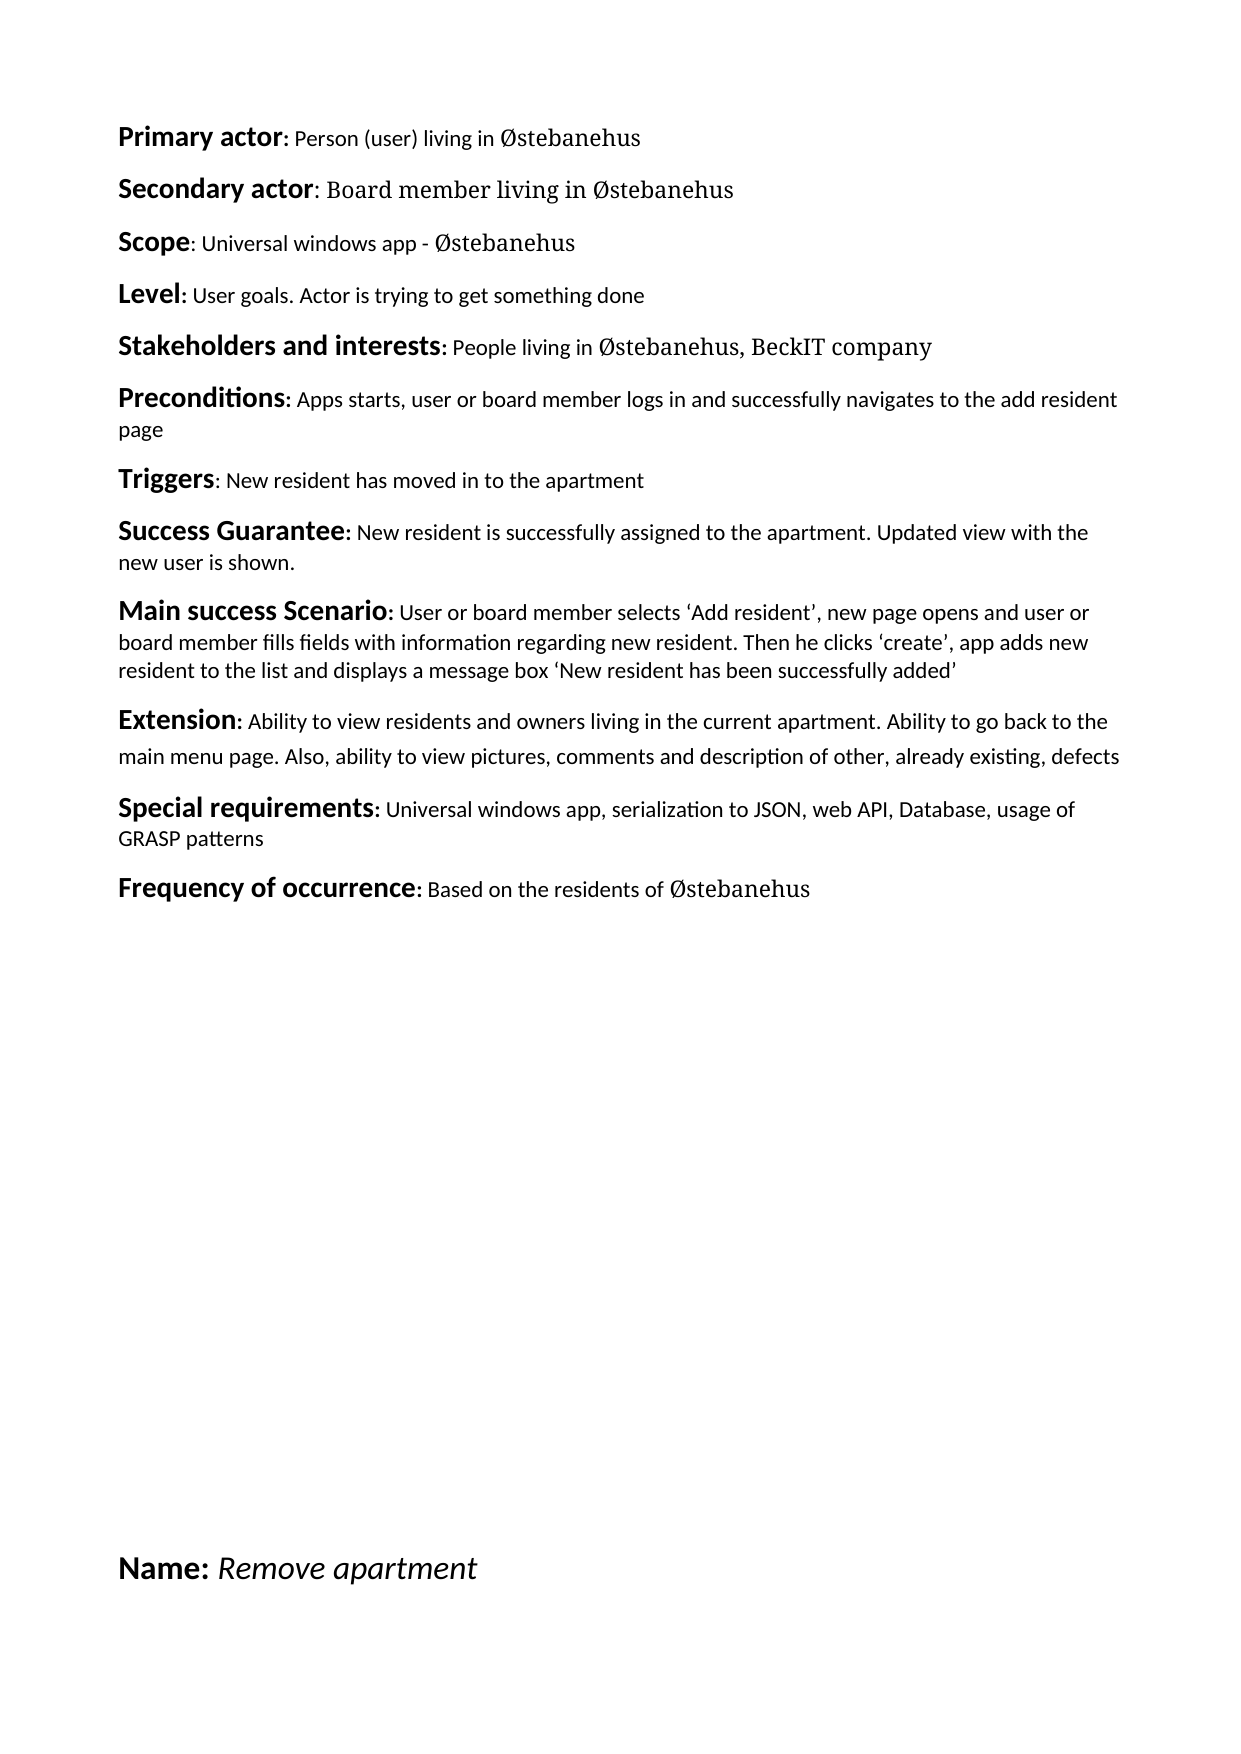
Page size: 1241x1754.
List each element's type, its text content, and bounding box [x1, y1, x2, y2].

text Scope: Universal windows app - Østebanehus [118, 223, 1122, 258]
text Frequency of occurrence: Based on the residents of Østebanehus [118, 869, 1122, 905]
text Primary actor: Person (user) living in Østebanehus [118, 118, 1122, 154]
text Triggers: New resident has moved in to the apartment [118, 460, 1122, 496]
text Main success Scenario: User or board member selects ‘Add resident’, new page opens and user or board member fills fields with information regarding new resident. Then he clicks ‘create’, app adds new resident to the list and displays a message box ‘New resident has been successfully added’ [118, 592, 1122, 684]
text Level: User goals. Actor is trying to get something done [118, 275, 1122, 311]
text Stakeholders and interests: People living in Østebanehus, BeckIT company [118, 327, 1122, 363]
text Secondary actor: Board member living in Østebanehus [118, 170, 1122, 206]
text Special requirements: Universal windows app, serialization to JSON, web API, Database, usage of GRASP patterns [118, 789, 1122, 852]
text Name: Remove apartment [118, 1547, 1122, 1588]
text Success Guarantee: New resident is successfully assigned to the apartment. Updated view with the new user is shown. [118, 512, 1122, 576]
text Preconditions: Apps starts, user or board member logs in and successfully navigates to the add resident page [118, 379, 1122, 443]
text Extension: Ability to view residents and owners living in the current apartment. Ability to go back to the main menu page. Also, ability to view pictures, comments and description of other, already existing, defects [118, 701, 1122, 772]
